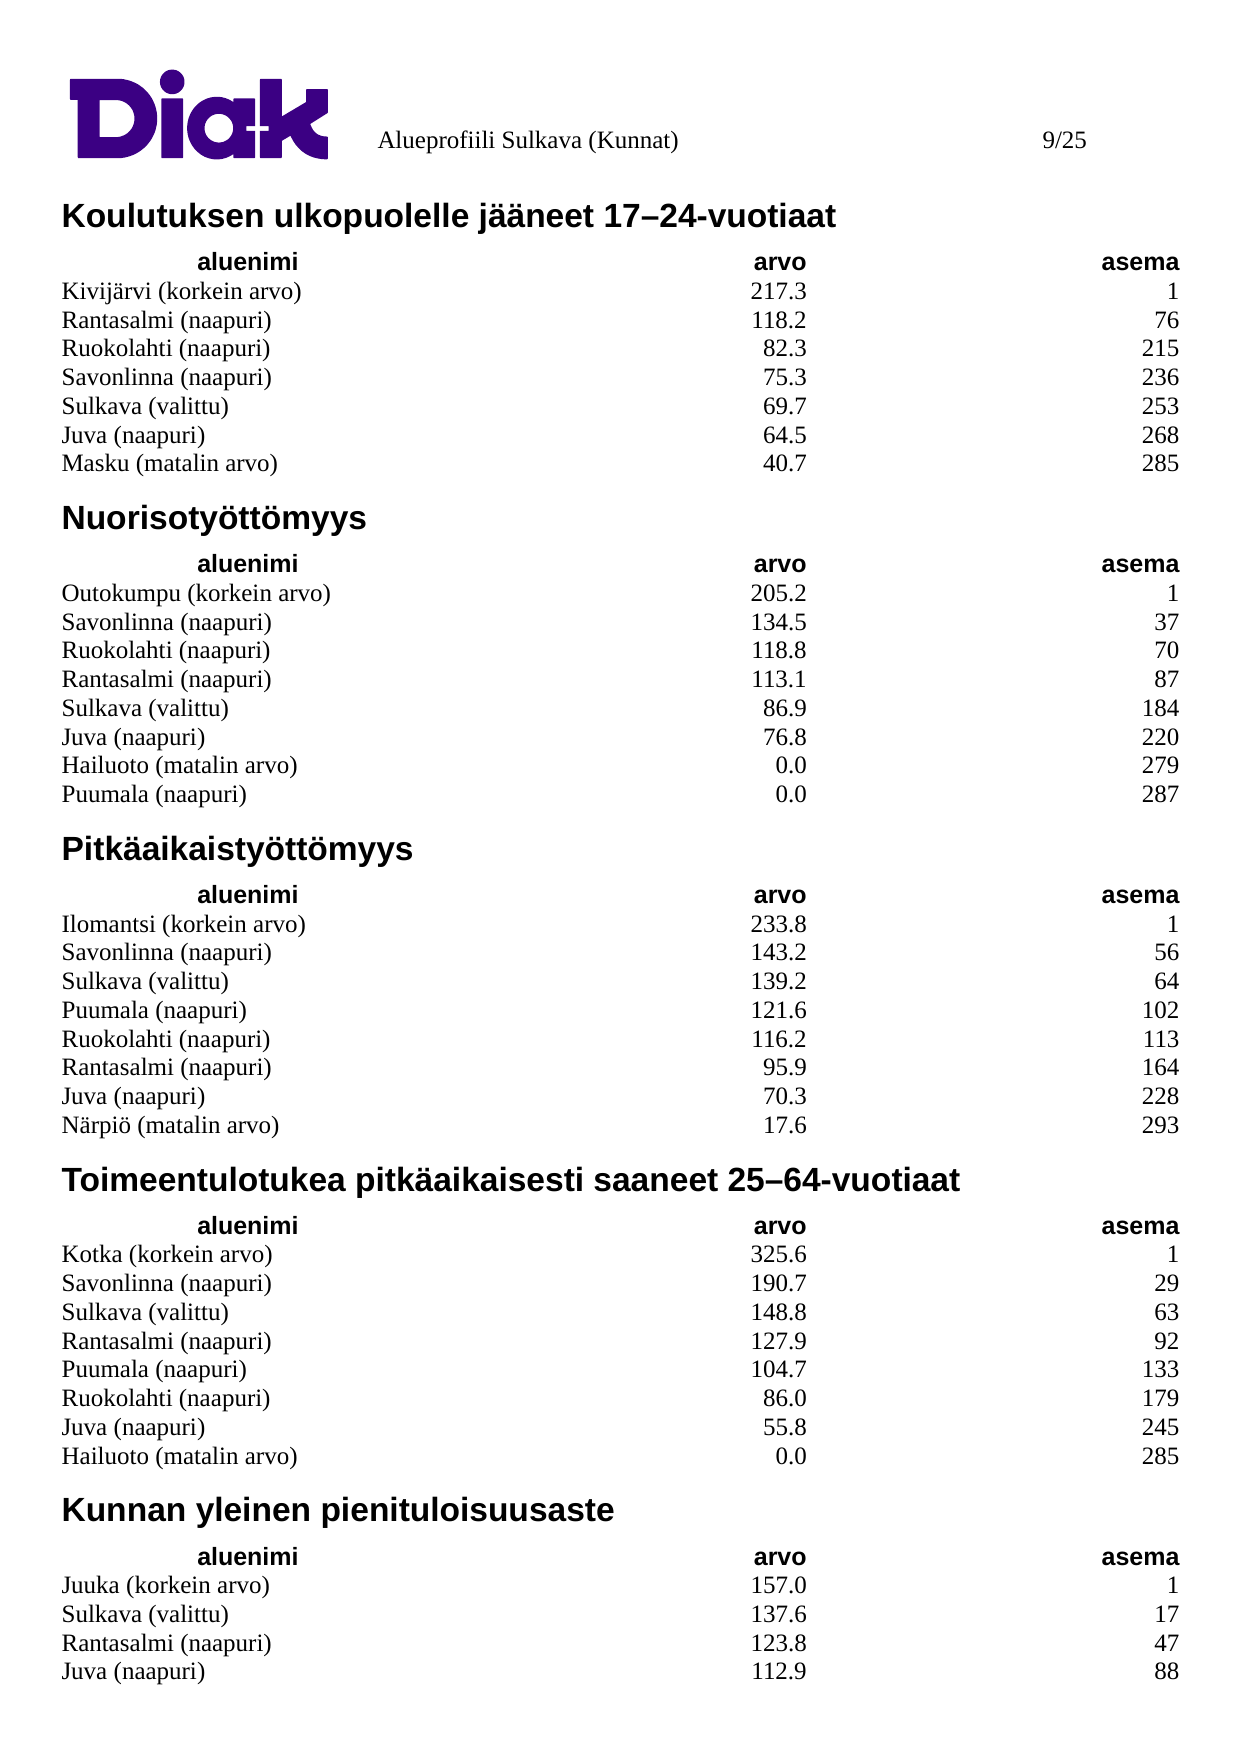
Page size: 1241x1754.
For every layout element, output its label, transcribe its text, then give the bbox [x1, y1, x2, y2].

table_cell 1 [806, 1240, 1179, 1268]
table_cell Puumala (naapuri) [61, 1355, 434, 1383]
table_cell Savonlinna (naapuri) [61, 1268, 434, 1297]
table_cell 190.7 [434, 1268, 806, 1297]
table_cell Ruokolahti (naapuri) [61, 1383, 434, 1412]
table_cell Rantasalmi (naapuri) [61, 1628, 434, 1656]
table_cell 70.3 [434, 1081, 806, 1110]
table_cell 92 [806, 1326, 1179, 1354]
table_cell 118.8 [434, 636, 806, 664]
table_cell Hailuoto (matalin arvo) [61, 751, 434, 779]
table_cell 137.6 [434, 1599, 806, 1628]
table_cell 325.6 [434, 1240, 806, 1268]
table_cell 139.2 [434, 966, 806, 995]
table_cell 285 [806, 449, 1179, 477]
table_cell 95.9 [434, 1053, 806, 1081]
table_cell Rantasalmi (naapuri) [61, 305, 434, 333]
table_cell 87 [806, 664, 1179, 693]
table_cell 64.5 [434, 420, 806, 448]
table_cell 164 [806, 1053, 1179, 1081]
table_cell 88 [806, 1656, 1179, 1685]
table_cell Kotka (korkein arvo) [61, 1240, 434, 1268]
table_cell 0.0 [434, 1441, 806, 1469]
table_cell 118.2 [434, 305, 806, 333]
table_header asema [806, 549, 1179, 578]
table_cell Ruokolahti (naapuri) [61, 1024, 434, 1052]
table_cell 112.9 [434, 1656, 806, 1685]
table_cell Ruokolahti (naapuri) [61, 334, 434, 362]
table_cell 184 [806, 693, 1179, 722]
table_cell 268 [806, 420, 1179, 448]
table_cell 287 [806, 779, 1179, 808]
table_cell 205.2 [434, 578, 806, 607]
table_header arvo [434, 247, 806, 276]
table_cell Savonlinna (naapuri) [61, 362, 434, 391]
table_header arvo [434, 1541, 806, 1570]
table_cell Sulkava (valittu) [61, 391, 434, 420]
table_cell 133 [806, 1355, 1179, 1383]
table_cell Sulkava (valittu) [61, 1599, 434, 1628]
table_header asema [806, 247, 1179, 276]
table_cell 143.2 [434, 938, 806, 966]
table_cell 179 [806, 1383, 1179, 1412]
table_cell 1 [806, 1570, 1179, 1599]
table_cell 104.7 [434, 1355, 806, 1383]
table_header asema [806, 880, 1179, 909]
table_cell Ilomantsi (korkein arvo) [61, 909, 434, 937]
table_header asema [806, 1211, 1179, 1239]
table_cell Sulkava (valittu) [61, 693, 434, 722]
table_cell 69.7 [434, 391, 806, 420]
table_cell 64 [806, 966, 1179, 995]
subtitle Toimeentulotukea pitkäaikaisesti saaneet 25–64-vuotiaat [61, 1159, 1179, 1198]
table_cell Rantasalmi (naapuri) [61, 1053, 434, 1081]
table_cell 17 [806, 1599, 1179, 1628]
table_cell 123.8 [434, 1628, 806, 1656]
table_cell 70 [806, 636, 1179, 664]
table_cell 113.1 [434, 664, 806, 693]
table_header aluenimi [61, 549, 434, 578]
table_cell Juva (naapuri) [61, 420, 434, 448]
table_cell Savonlinna (naapuri) [61, 938, 434, 966]
table_header arvo [434, 549, 806, 578]
table_cell 285 [806, 1441, 1179, 1469]
table_header aluenimi [61, 880, 434, 909]
table_cell 40.7 [434, 449, 806, 477]
table_cell 220 [806, 722, 1179, 751]
table_cell 228 [806, 1081, 1179, 1110]
table_cell Ruokolahti (naapuri) [61, 636, 434, 664]
table_cell Hailuoto (matalin arvo) [61, 1441, 434, 1469]
table_cell Juva (naapuri) [61, 1081, 434, 1110]
table_cell 116.2 [434, 1024, 806, 1052]
subtitle Kunnan yleinen pienituloisuusaste [61, 1490, 1179, 1529]
table_cell 157.0 [434, 1570, 806, 1599]
table_cell Juuka (korkein arvo) [61, 1570, 434, 1599]
table_header arvo [434, 1211, 806, 1239]
table_cell Masku (matalin arvo) [61, 449, 434, 477]
table_cell Rantasalmi (naapuri) [61, 664, 434, 693]
table_cell 215 [806, 334, 1179, 362]
table_cell 1 [806, 276, 1179, 305]
table_cell 86.9 [434, 693, 806, 722]
table_cell 75.3 [434, 362, 806, 391]
table_cell Savonlinna (naapuri) [61, 607, 434, 636]
table_cell 236 [806, 362, 1179, 391]
table_cell 56 [806, 938, 1179, 966]
table_cell Sulkava (valittu) [61, 966, 434, 995]
table_cell 76.8 [434, 722, 806, 751]
table_cell Rantasalmi (naapuri) [61, 1326, 434, 1354]
table_header asema [806, 1541, 1179, 1570]
subtitle Nuorisotyöttömyys [61, 498, 1179, 537]
table_cell Juva (naapuri) [61, 1656, 434, 1685]
table_cell 121.6 [434, 995, 806, 1024]
table_cell Juva (naapuri) [61, 722, 434, 751]
table_cell 1 [806, 909, 1179, 937]
table_cell 113 [806, 1024, 1179, 1052]
table_header aluenimi [61, 247, 434, 276]
table_cell 29 [806, 1268, 1179, 1297]
table_cell 102 [806, 995, 1179, 1024]
table_cell Kivijärvi (korkein arvo) [61, 276, 434, 305]
table_cell 233.8 [434, 909, 806, 937]
table_cell 0.0 [434, 779, 806, 808]
subtitle Koulutuksen ulkopuolelle jääneet 17–24-vuotiaat [61, 196, 1179, 235]
table_cell 37 [806, 607, 1179, 636]
table_cell 86.0 [434, 1383, 806, 1412]
table_cell 17.6 [434, 1110, 806, 1139]
table_cell Juva (naapuri) [61, 1412, 434, 1441]
table_cell 55.8 [434, 1412, 806, 1441]
table_cell 47 [806, 1628, 1179, 1656]
table_header aluenimi [61, 1541, 434, 1570]
table_cell 82.3 [434, 334, 806, 362]
table_cell 245 [806, 1412, 1179, 1441]
table_cell 127.9 [434, 1326, 806, 1354]
table_cell 1 [806, 578, 1179, 607]
table_header aluenimi [61, 1211, 434, 1239]
table_cell 148.8 [434, 1297, 806, 1326]
table_cell 253 [806, 391, 1179, 420]
table_cell Sulkava (valittu) [61, 1297, 434, 1326]
table_cell 76 [806, 305, 1179, 333]
table_cell 293 [806, 1110, 1179, 1139]
table_cell Outokumpu (korkein arvo) [61, 578, 434, 607]
table_cell Närpiö (matalin arvo) [61, 1110, 434, 1139]
table_cell 0.0 [434, 751, 806, 779]
table_cell Puumala (naapuri) [61, 779, 434, 808]
table_cell 217.3 [434, 276, 806, 305]
table_cell 63 [806, 1297, 1179, 1326]
table_cell 279 [806, 751, 1179, 779]
table_header arvo [434, 880, 806, 909]
subtitle Pitkäaikaistyöttömyys [61, 829, 1179, 867]
table_cell 134.5 [434, 607, 806, 636]
table_cell Puumala (naapuri) [61, 995, 434, 1024]
